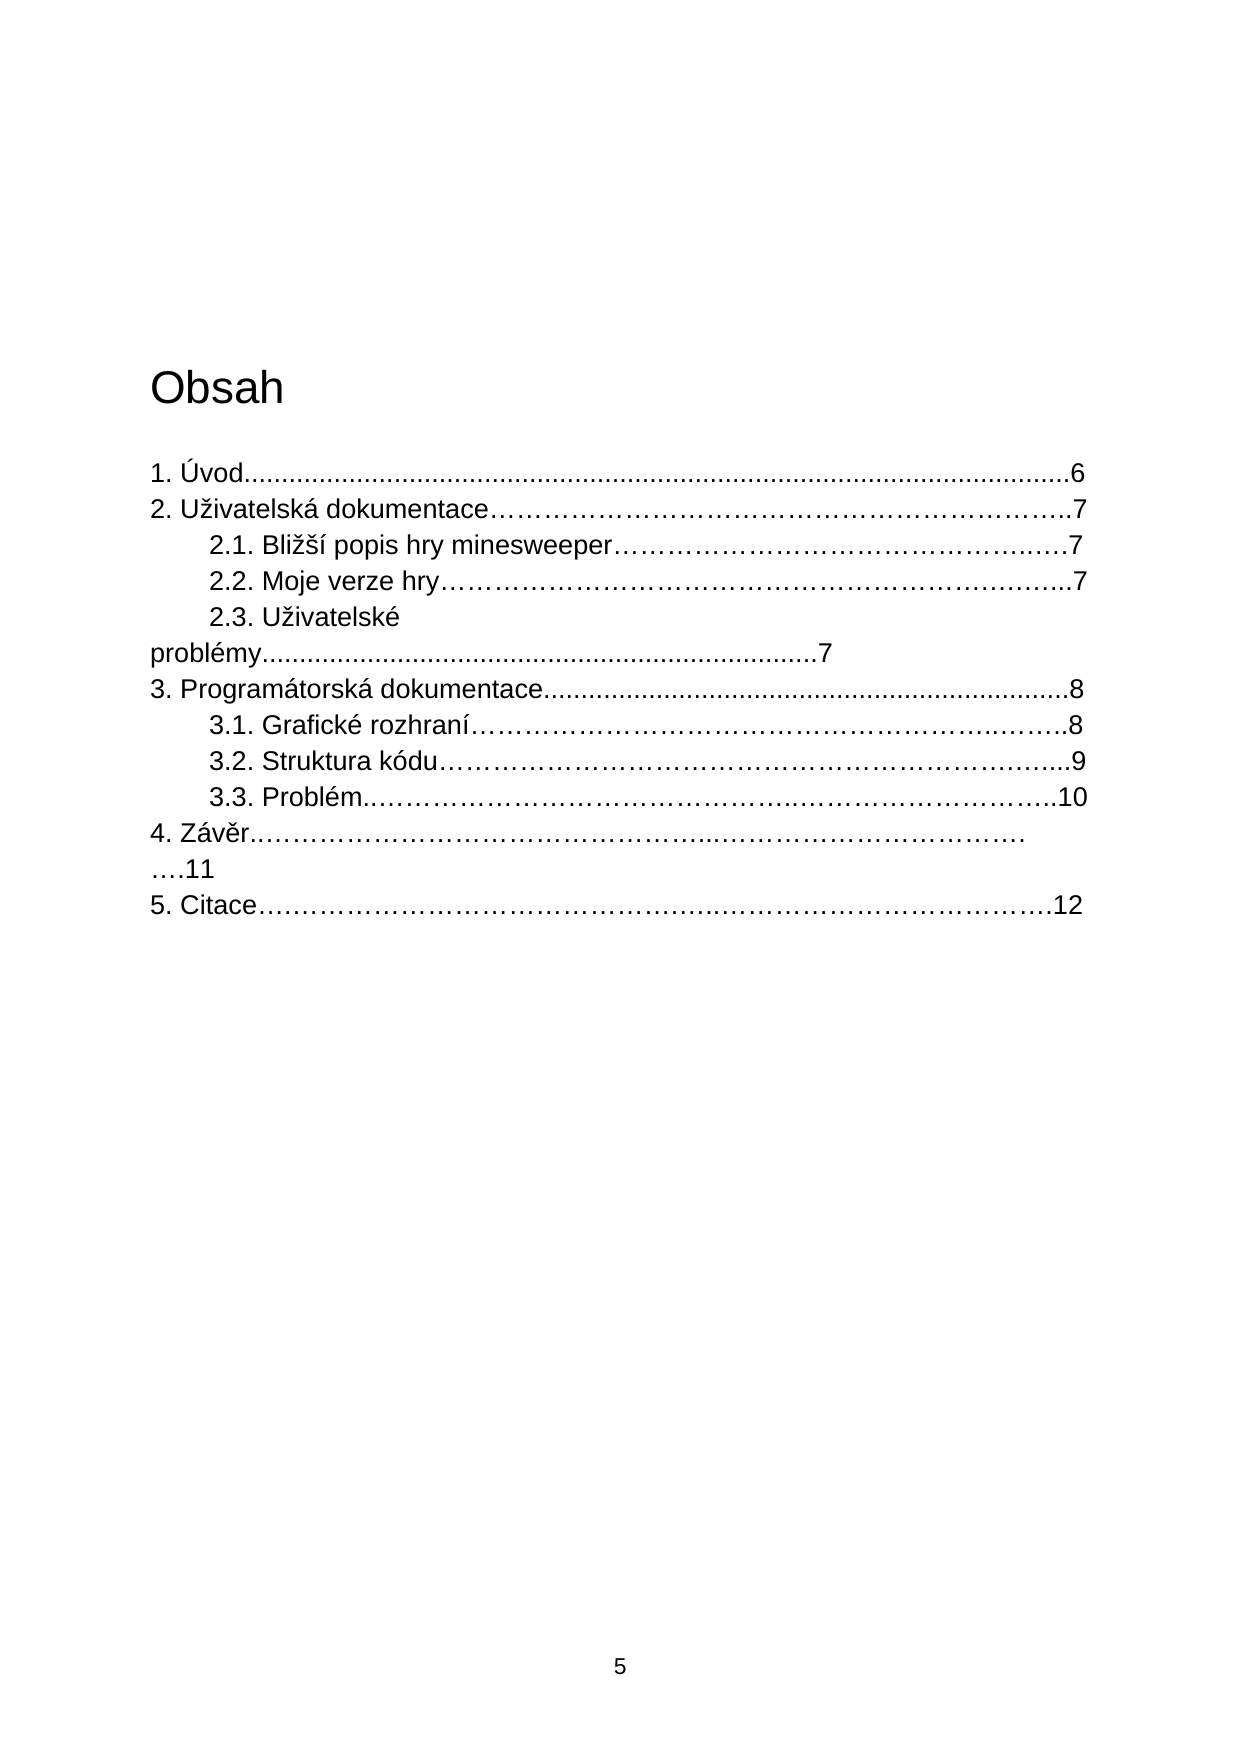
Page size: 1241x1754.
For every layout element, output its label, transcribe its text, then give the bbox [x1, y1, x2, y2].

text 3.3. Problém..………………………………………..………………………..10 [150, 781, 1090, 812]
text 2.1. Bližší popis hry minesweeper………………………………………..….7 [150, 529, 1090, 561]
text 5. Citace….…………………………………….…..……………………………….12 [150, 889, 1090, 920]
text 1. Úvod..............................................................................................................6 [150, 457, 1090, 489]
text 2.3. Uživatelské problémy..........................................................................7 [150, 601, 1090, 668]
text 3. Programátorská dokumentace......................................................................8 [150, 673, 1090, 704]
text 2.2. Moje verze hry…………………………………………………….….…...7 [150, 565, 1090, 597]
text Obsah [150, 361, 1090, 414]
text 3.2. Struktura kódu……………………………………………………….…....9 [150, 745, 1090, 776]
text 4. Závěr..…………………………………………...…………………………….….11 [150, 817, 1090, 884]
text 2. Uživatelská dokumentace………………………………………………………..7 [150, 493, 1090, 525]
text 3.1. Grafické rozhraní…………………………………………………..……..8 [150, 709, 1090, 740]
